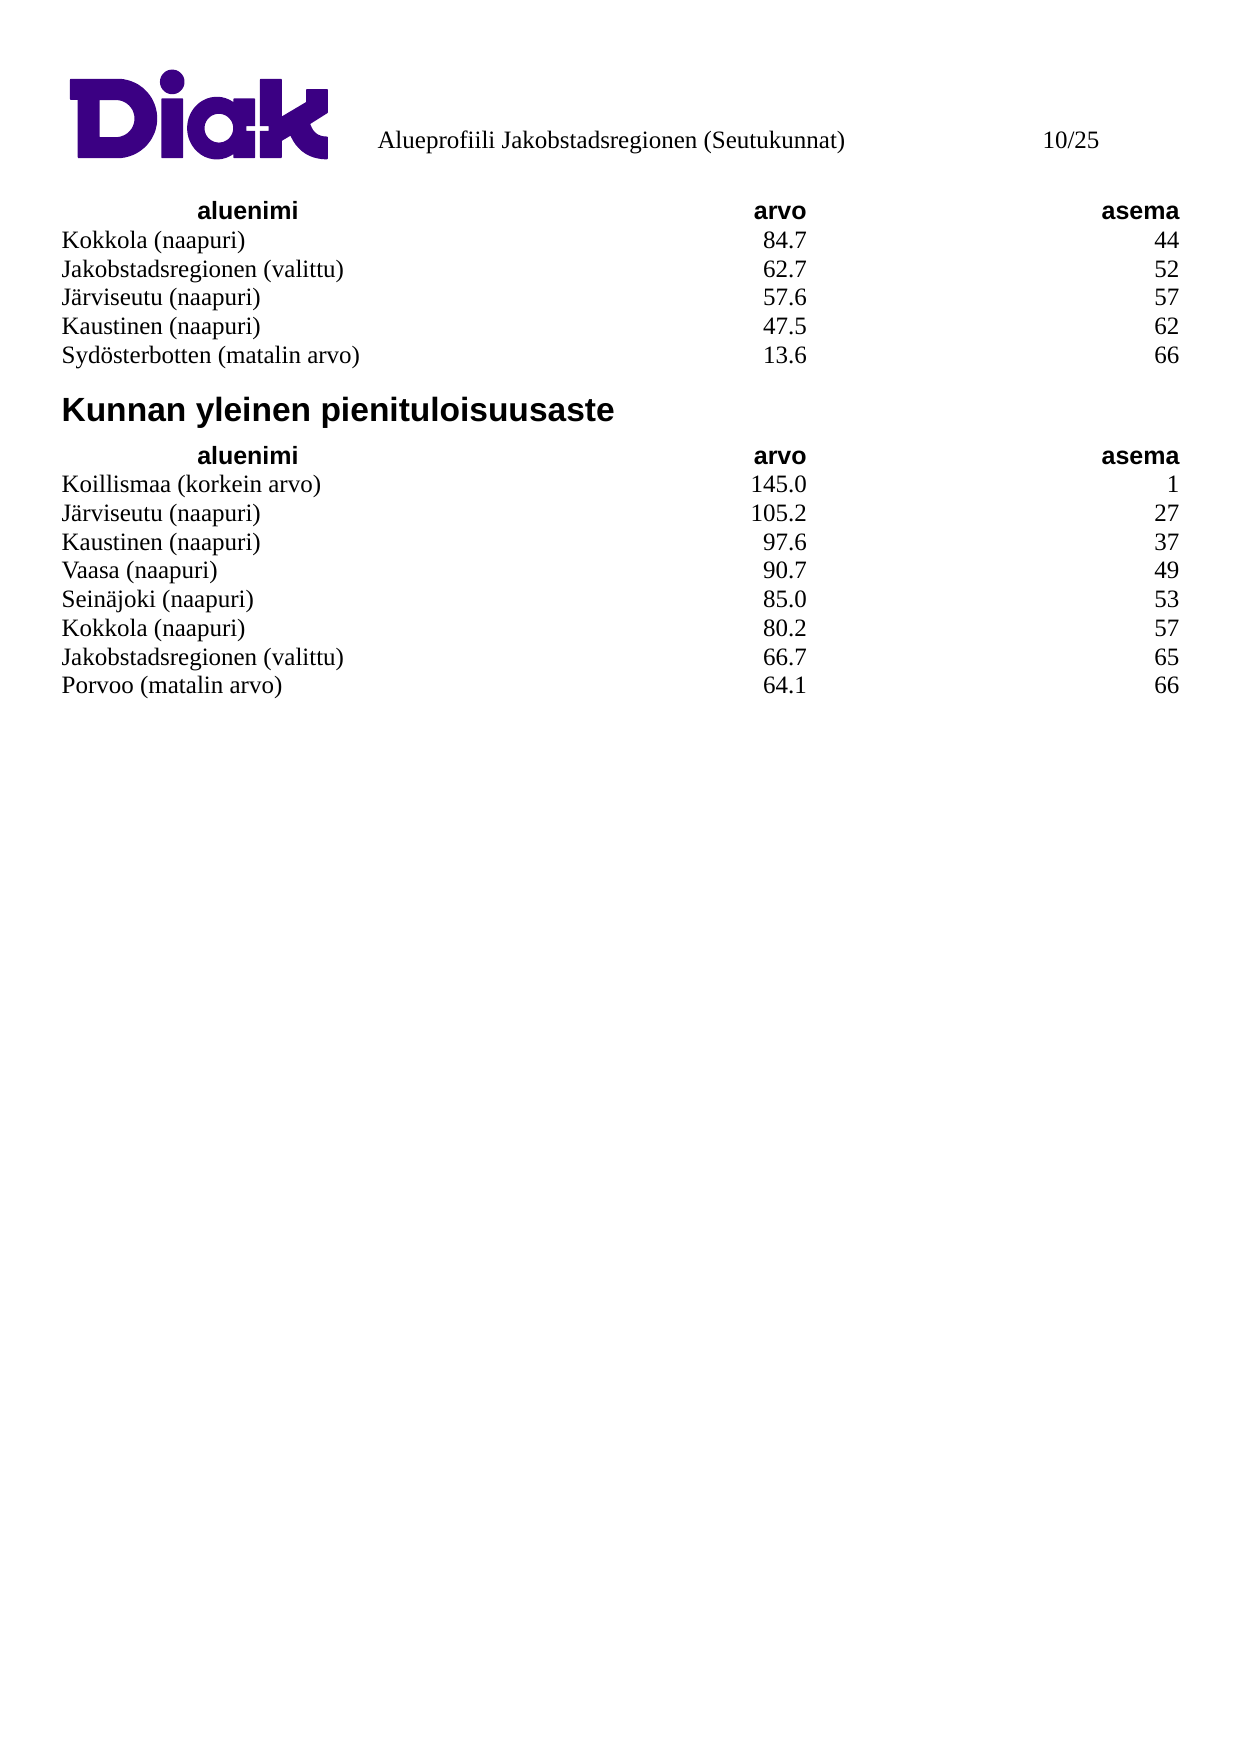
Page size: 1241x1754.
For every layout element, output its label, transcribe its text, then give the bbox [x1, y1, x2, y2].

table_cell Koillismaa (korkein arvo) [61, 469, 434, 498]
table_cell Jakobstadsregionen (valittu) [61, 254, 434, 282]
table_cell Jakobstadsregionen (valittu) [61, 642, 434, 671]
table_cell Sydösterbotten (matalin arvo) [61, 340, 434, 369]
table_cell 80.2 [434, 613, 806, 642]
table_cell 62.7 [434, 254, 806, 282]
table_cell Kaustinen (naapuri) [61, 311, 434, 340]
table_cell 37 [806, 527, 1179, 556]
table_cell 90.7 [434, 556, 806, 584]
table_cell 1 [806, 469, 1179, 498]
table_cell Seinäjoki (naapuri) [61, 584, 434, 613]
table_cell 65 [806, 642, 1179, 671]
table_cell Porvoo (matalin arvo) [61, 671, 434, 699]
table_cell 57 [806, 283, 1179, 311]
table_header aluenimi [61, 441, 434, 469]
table_cell Kokkola (naapuri) [61, 225, 434, 254]
table_cell 52 [806, 254, 1179, 282]
table_cell 84.7 [434, 225, 806, 254]
table_cell 62 [806, 311, 1179, 340]
table_cell 57 [806, 613, 1179, 642]
table_cell 105.2 [434, 498, 806, 527]
table_cell 66.7 [434, 642, 806, 671]
table_cell 97.6 [434, 527, 806, 556]
table_cell 85.0 [434, 584, 806, 613]
table_header aluenimi [61, 196, 434, 225]
table_cell 13.6 [434, 340, 806, 369]
table_cell 47.5 [434, 311, 806, 340]
table_cell Vaasa (naapuri) [61, 556, 434, 584]
table_cell Kokkola (naapuri) [61, 613, 434, 642]
table_header arvo [434, 441, 806, 469]
table_cell Järviseutu (naapuri) [61, 498, 434, 527]
table_cell 53 [806, 584, 1179, 613]
table_cell Järviseutu (naapuri) [61, 283, 434, 311]
table_cell 66 [806, 671, 1179, 699]
table_header arvo [434, 196, 806, 225]
table_cell Kaustinen (naapuri) [61, 527, 434, 556]
table_cell 27 [806, 498, 1179, 527]
table_cell 64.1 [434, 671, 806, 699]
table_header asema [806, 196, 1179, 225]
table_cell 145.0 [434, 469, 806, 498]
table_cell 49 [806, 556, 1179, 584]
table_cell 57.6 [434, 283, 806, 311]
table_header asema [806, 441, 1179, 469]
table_cell 44 [806, 225, 1179, 254]
table_cell 66 [806, 340, 1179, 369]
subtitle Kunnan yleinen pienituloisuusaste [61, 389, 1179, 428]
